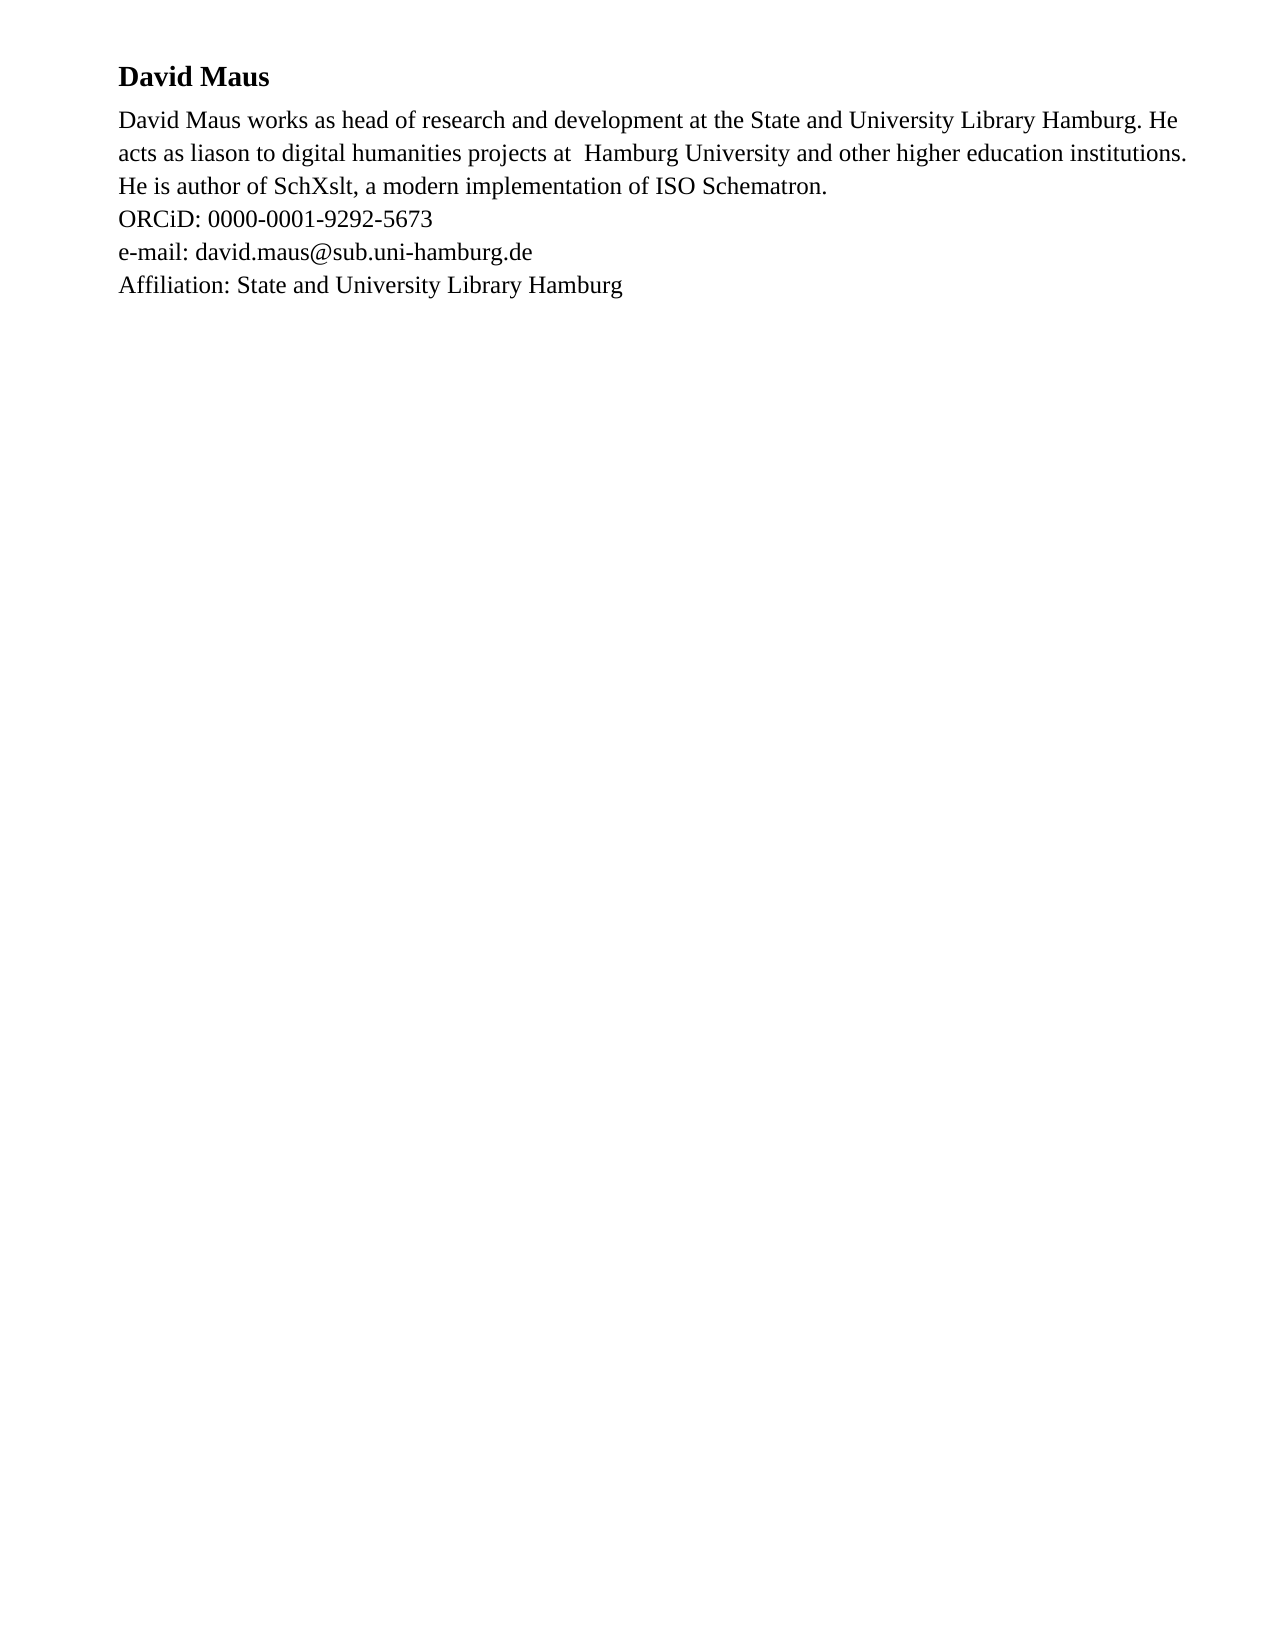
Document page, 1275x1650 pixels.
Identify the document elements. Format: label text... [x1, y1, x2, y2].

subtitle David Maus [118, 59, 1216, 93]
text David Maus works as head of research and development at the State and University Library Hamburg. He acts as liason to digital humanities projects at Hamburg University and other higher education institutions. He is author of SchXslt, a modern implementation of ISO Schematron. ORCiD: 0000-0001-9292-5673 e-mail: david.maus@sub.uni-hamburg.de Affiliation: State and University Library Hamburg [118, 105, 1216, 299]
